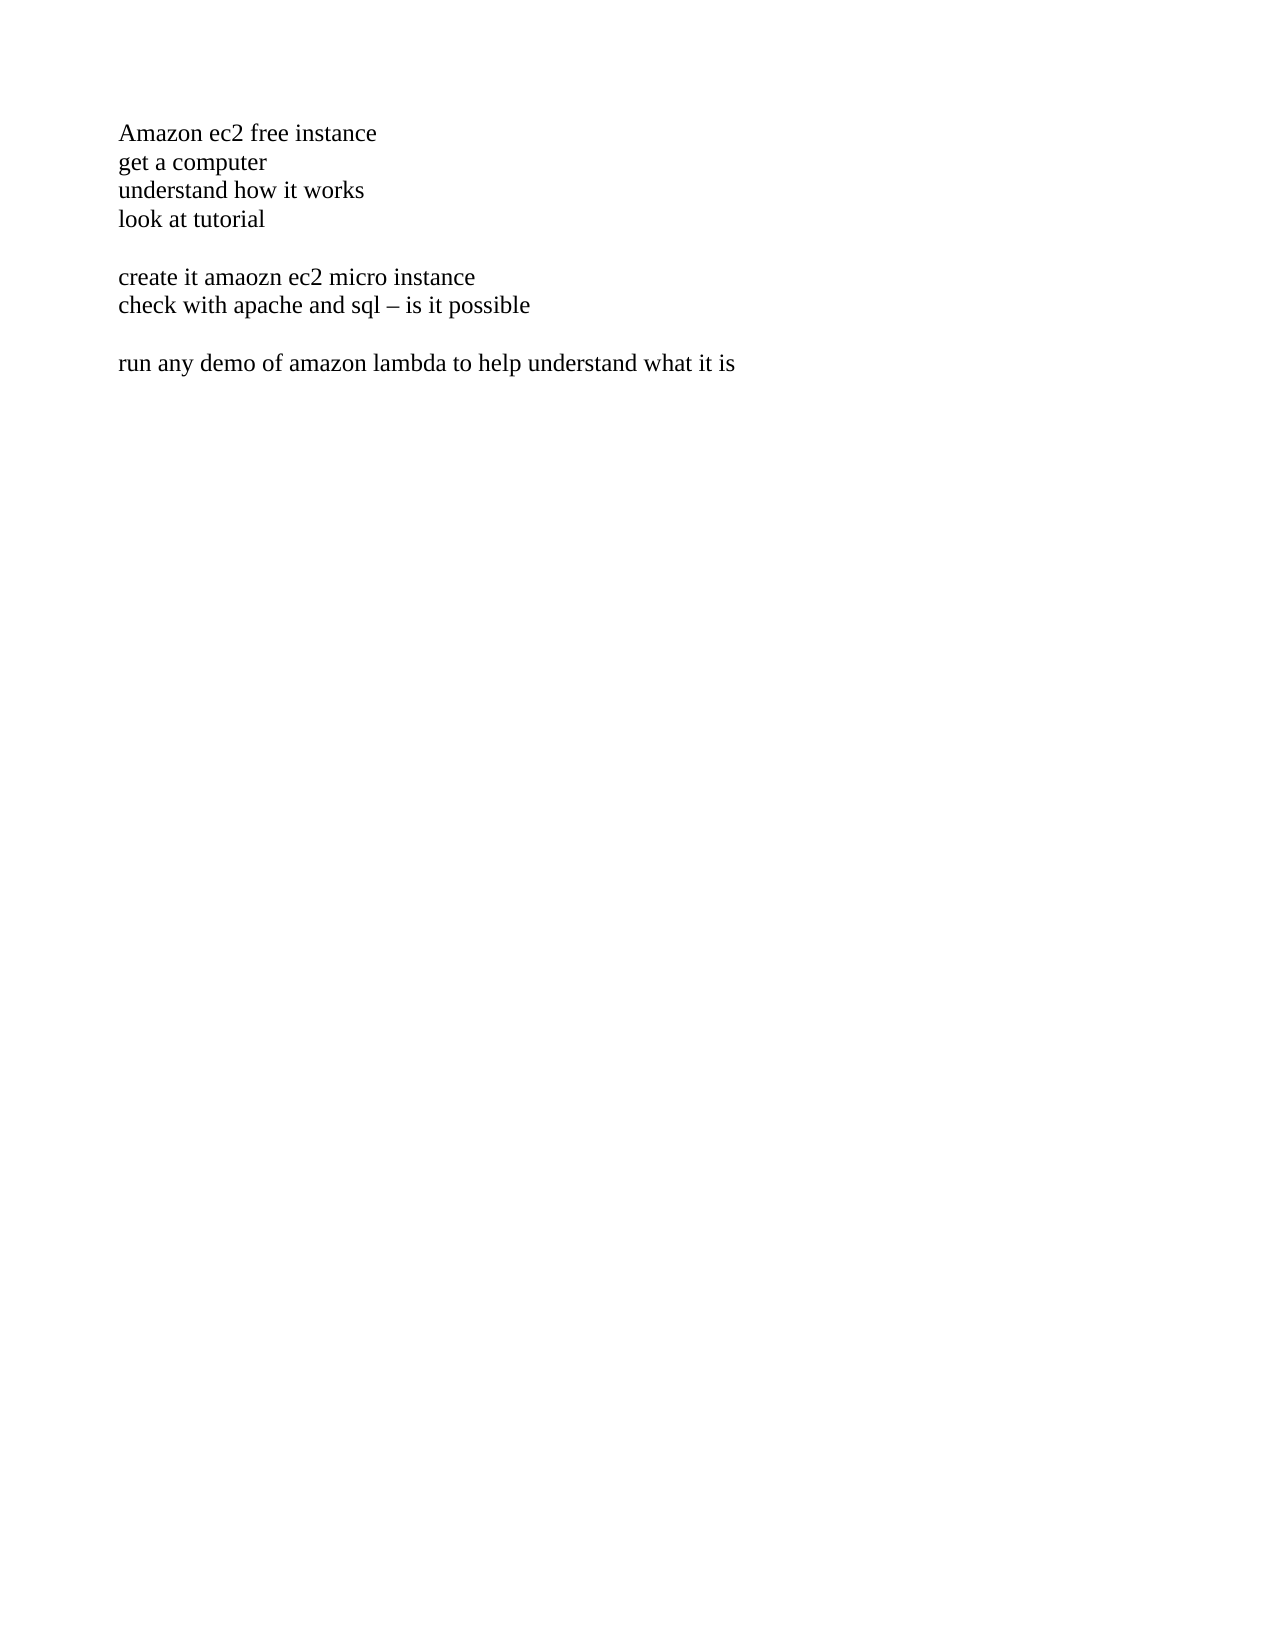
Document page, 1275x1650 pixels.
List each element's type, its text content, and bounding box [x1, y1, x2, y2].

text run any demo of amazon lambda to help understand what it is [118, 348, 1157, 377]
text create it amaozn ec2 micro instance [118, 262, 1157, 291]
text get a computer [118, 147, 1157, 176]
text look at tutorial [118, 204, 1157, 233]
text check with apache and sql – is it possible [118, 291, 1157, 319]
text understand how it works [118, 176, 1157, 204]
text Amazon ec2 free instance [118, 118, 1157, 147]
